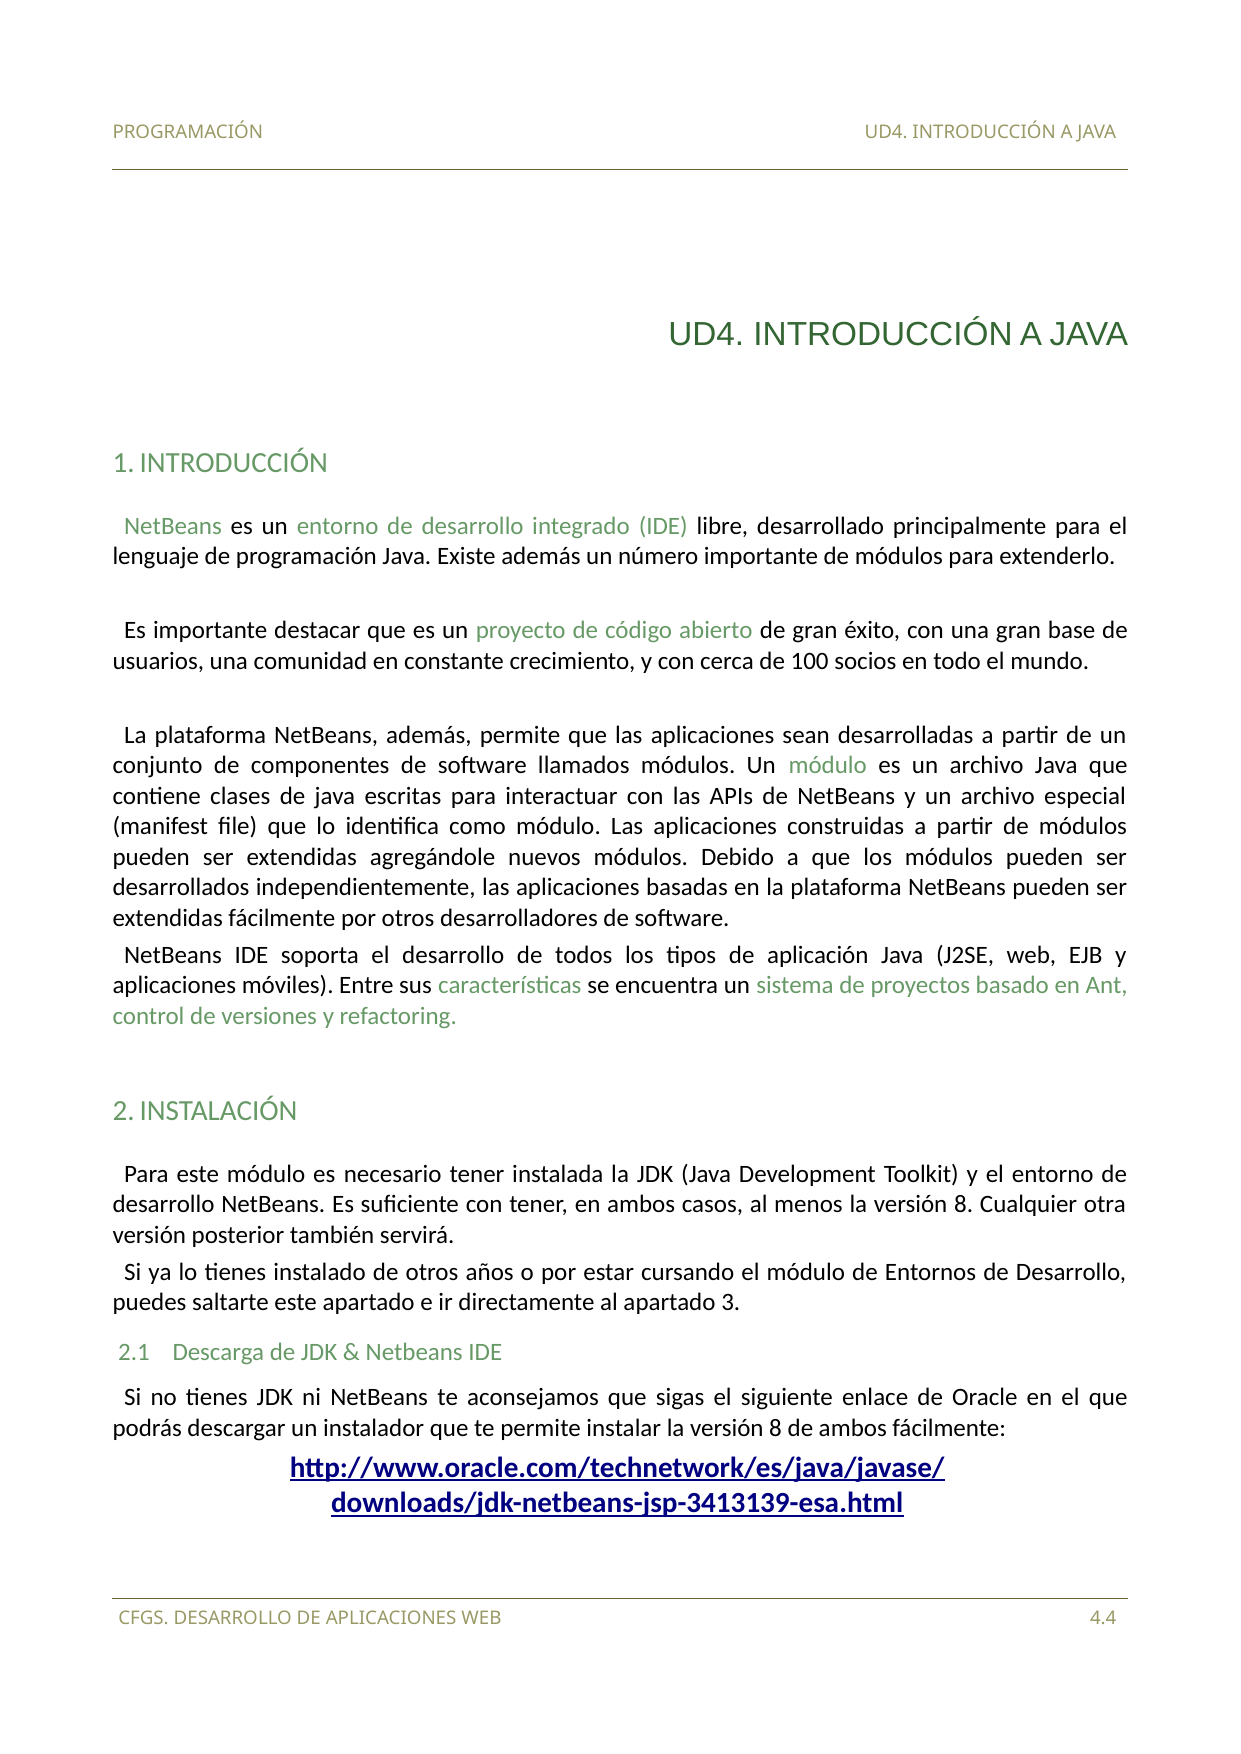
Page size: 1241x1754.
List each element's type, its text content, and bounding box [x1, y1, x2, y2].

text Si ya lo tienes instalado de otros años o por estar cursando el módulo de Entornos de Desarrollo, puedes saltarte este apartado e ir directamente al apartado 3. [112, 1256, 1128, 1317]
text UD4. Introducción a java [112, 314, 1128, 352]
text La plataforma NetBeans, además, permite que las aplicaciones sean desarrolladas a partir de un conjunto de componentes de software llamados módulos. Un módulo es un archivo Java que contiene clases de java escritas para interactuar con las APIs de NetBeans y un archivo especial (manifest file) que lo identifica como módulo. Las aplicaciones construidas a partir de módulos pueden ser extendidas agregándole nuevos módulos. Debido a que los módulos pueden ser desarrollados independientemente, las aplicaciones basadas en la plataforma NetBeans pueden ser extendidas fácilmente por otros desarrolladores de software. [112, 719, 1128, 932]
text NetBeans es un entorno de desarrollo integrado (IDE) libre, desarrollado principalmente para el lenguaje de programación Java. Existe además un número importante de módulos para extenderlo. [112, 510, 1128, 571]
text NetBeans IDE soporta el desarrollo de todos los tipos de aplicación Java (J2SE, web, EJB y aplicaciones móviles). Entre sus características se encuentra un sistema de proyectos basado en Ant, control de versiones y refactoring. [112, 939, 1128, 1031]
text Es importante destacar que es un proyecto de código abierto de gran éxito, con una gran base de usuarios, una comunidad en constante crecimiento, y con cerca de 100 socios en todo el mundo. [112, 614, 1128, 675]
subtitle Descarga de JDK & Netbeans IDE [112, 1336, 1128, 1366]
text Para este módulo es necesario tener instalada la JDK (Java Development Toolkit) y el entorno de desarrollo NetBeans. Es suficiente con tener, en ambos casos, al menos la versión 8. Cualquier otra versión posterior también servirá. [112, 1158, 1128, 1249]
text Si no tienes JDK ni NetBeans te aconsejamos que sigas el siguiente enlace de Oracle en el que podrás descargar un instalador que te permite instalar la versión 8 de ambos fácilmente: [112, 1381, 1128, 1442]
subtitle Instalación [112, 1092, 1128, 1128]
subtitle Introducción [112, 444, 1128, 480]
text http://www.oracle.com/technetwork/es/java/javase/downloads/jdk-netbeans-jsp-3413139-esa.html [236, 1449, 998, 1520]
